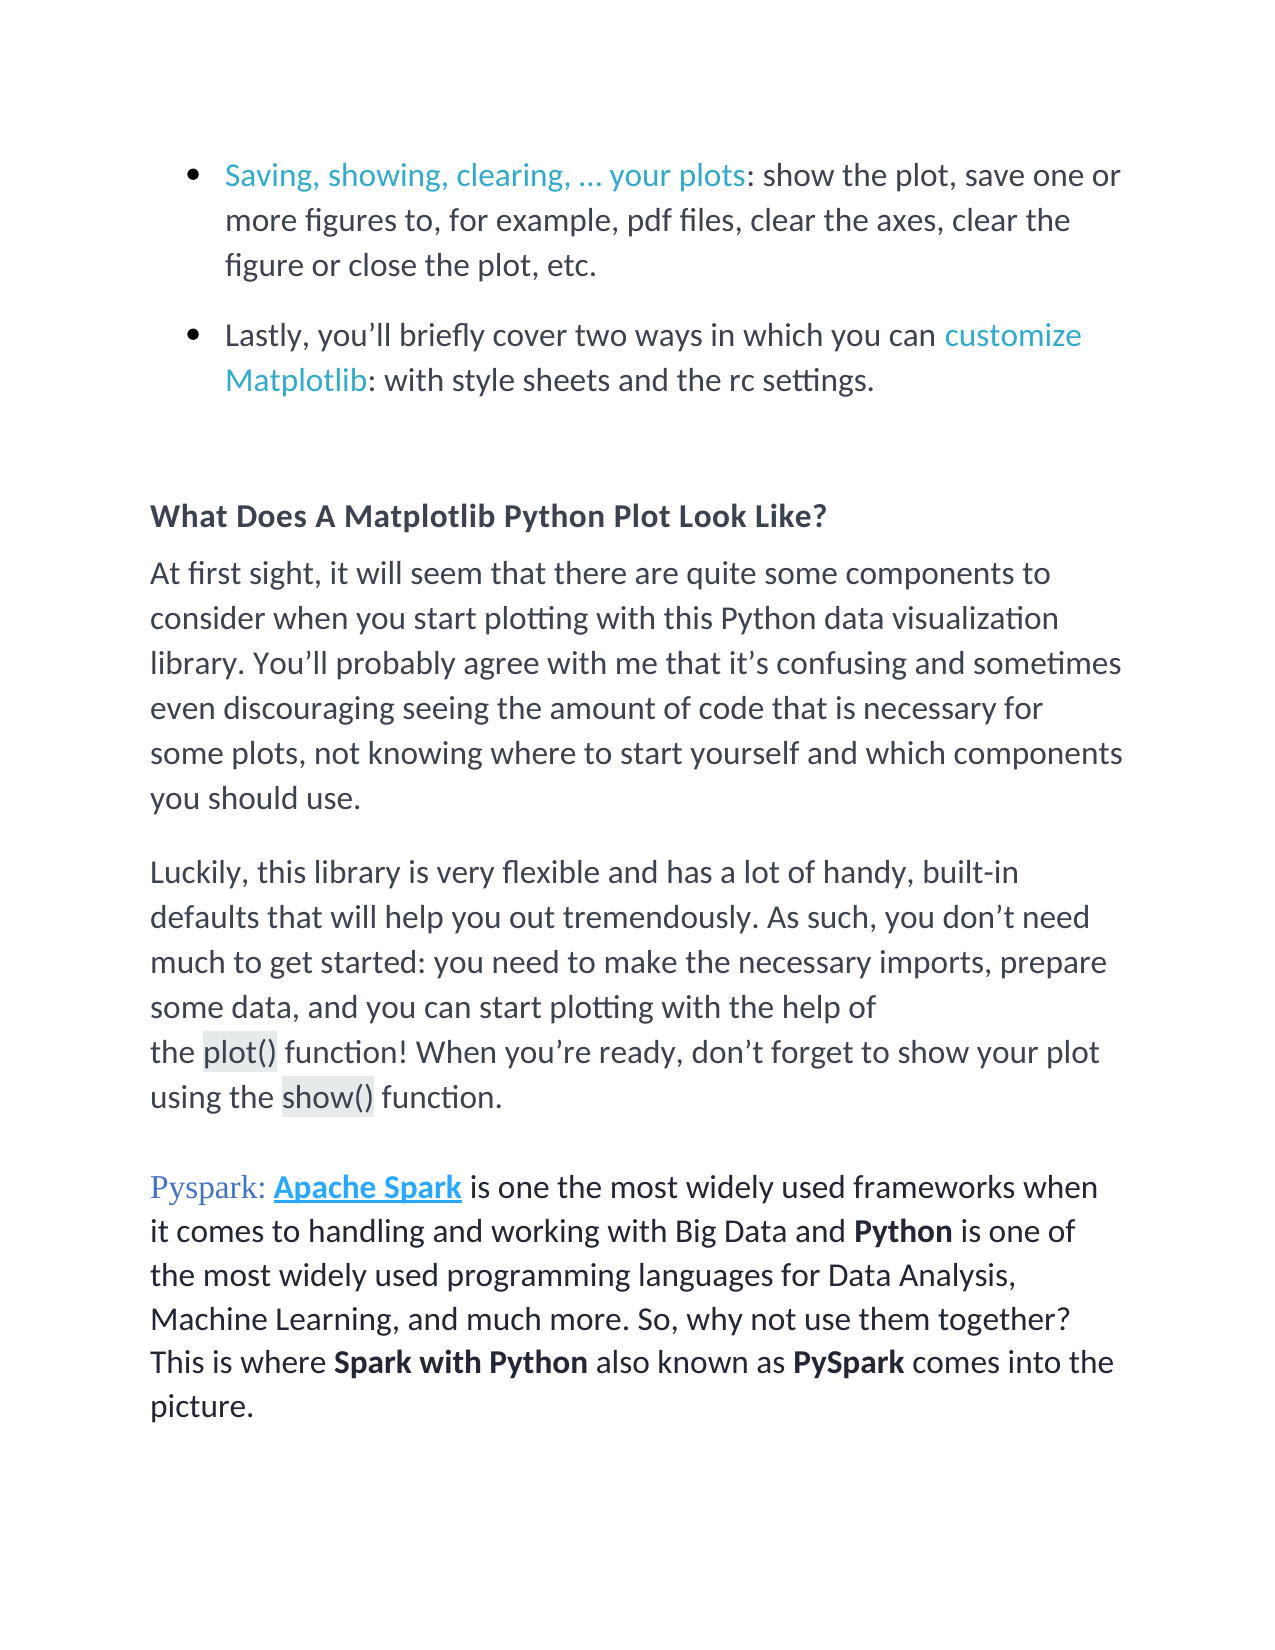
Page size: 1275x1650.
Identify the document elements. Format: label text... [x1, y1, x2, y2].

text Pyspark: Apache Spark is one the most widely used frameworks when it comes to handling and working with Big Data and Python is one of the most widely used programming languages for Data Analysis, Machine Learning, and much more. So, why not use them together? This is where Spark with Python also known as PySpark comes into the picture. [150, 1166, 1125, 1426]
list Lastly, you’ll briefly cover two ways in which you can customize Matplotlib: with style sheets and the rc settings. [187, 310, 1125, 400]
subtitle What Does A Matplotlib Python Plot Look Like? [150, 495, 1125, 535]
list Saving, showing, clearing, … your plots: show the plot, save one or more figures to, for example, pdf files, clear the axes, clear the figure or close the plot, etc. [187, 150, 1125, 285]
text At first sight, it will seem that there are quite some components to consider when you start plotting with this Python data visualization library. You’ll probably agree with me that it’s confusing and sometimes even discouraging seeing the amount of code that is necessary for some plots, not knowing where to start yourself and which components you should use. [150, 548, 1125, 818]
text Luckily, this library is very flexible and has a lot of handy, built-in defaults that will help you out tremendously. As such, you don’t need much to get started: you need to make the necessary imports, prepare some data, and you can start plotting with the help of the plot() function! When you’re ready, don’t forget to show your plot using the show() function. [150, 847, 1125, 1117]
